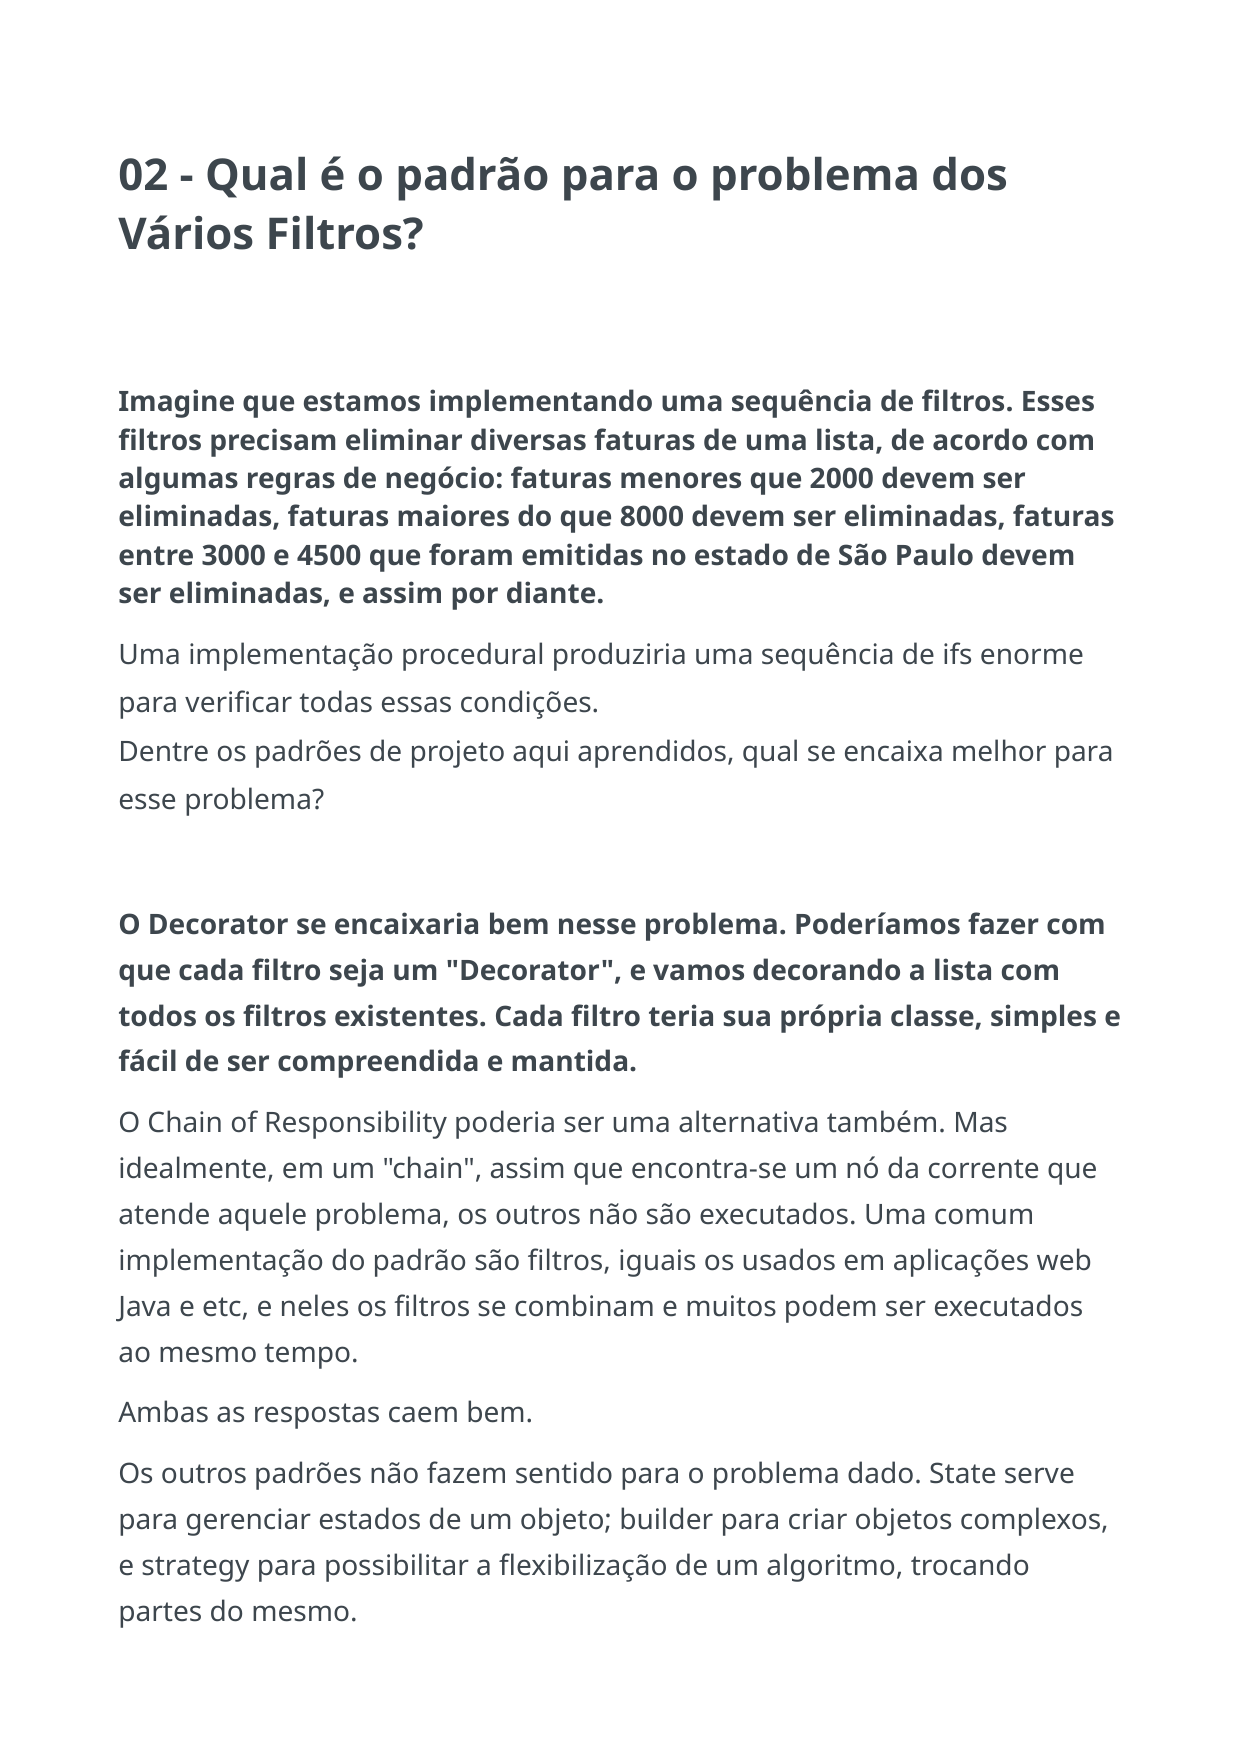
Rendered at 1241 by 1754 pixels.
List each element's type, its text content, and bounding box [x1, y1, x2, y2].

subtitle 02 - Qual é o padrão para o problema dos Vários Filtros? [118, 143, 1122, 262]
text Os outros padrões não fazem sentido para o problema dado. State serve para gerenciar estados de um objeto; builder para criar objetos complexos, e strategy para possibilitar a flexibilização de um algoritmo, trocando partes do mesmo. [118, 1453, 1122, 1629]
subtitle Uma implementação procedural produziria uma sequência de ifs enorme para verificar todas essas condições. [118, 624, 1122, 721]
text O Chain of Responsibility poderia ser uma alternativa também. Mas idealmente, em um "chain", assim que encontra-se um nó da corrente que atende aquele problema, os outros não são executados. Uma comum implementação do padrão são filtros, iguais os usados em aplicações web Java e etc, e neles os filtros se combinam e muitos podem ser executados ao mesmo tempo. [118, 1102, 1122, 1370]
subtitle Dentre os padrões de projeto aqui aprendidos, qual se encaixa melhor para esse problema? [118, 721, 1122, 818]
text O Decorator se encaixaria bem nesse problema. Poderíamos fazer com que cada filtro seja um "Decorator", e vamos decorando a lista com todos os filtros existentes. Cada filtro teria sua própria classe, simples e fácil de ser compreendida e mantida. [118, 904, 1122, 1080]
text Ambas as respostas caem bem. [118, 1392, 1122, 1431]
subtitle Imagine que estamos implementando uma sequência de filtros. Esses filtros precisam eliminar diversas faturas de uma lista, de acordo com algumas regras de negócio: faturas menores que 2000 devem ser eliminadas, faturas maiores do que 8000 devem ser eliminadas, faturas entre 3000 e 4500 que foram emitidas no estado de São Paulo devem ser eliminadas, e assim por diante. [118, 382, 1122, 612]
